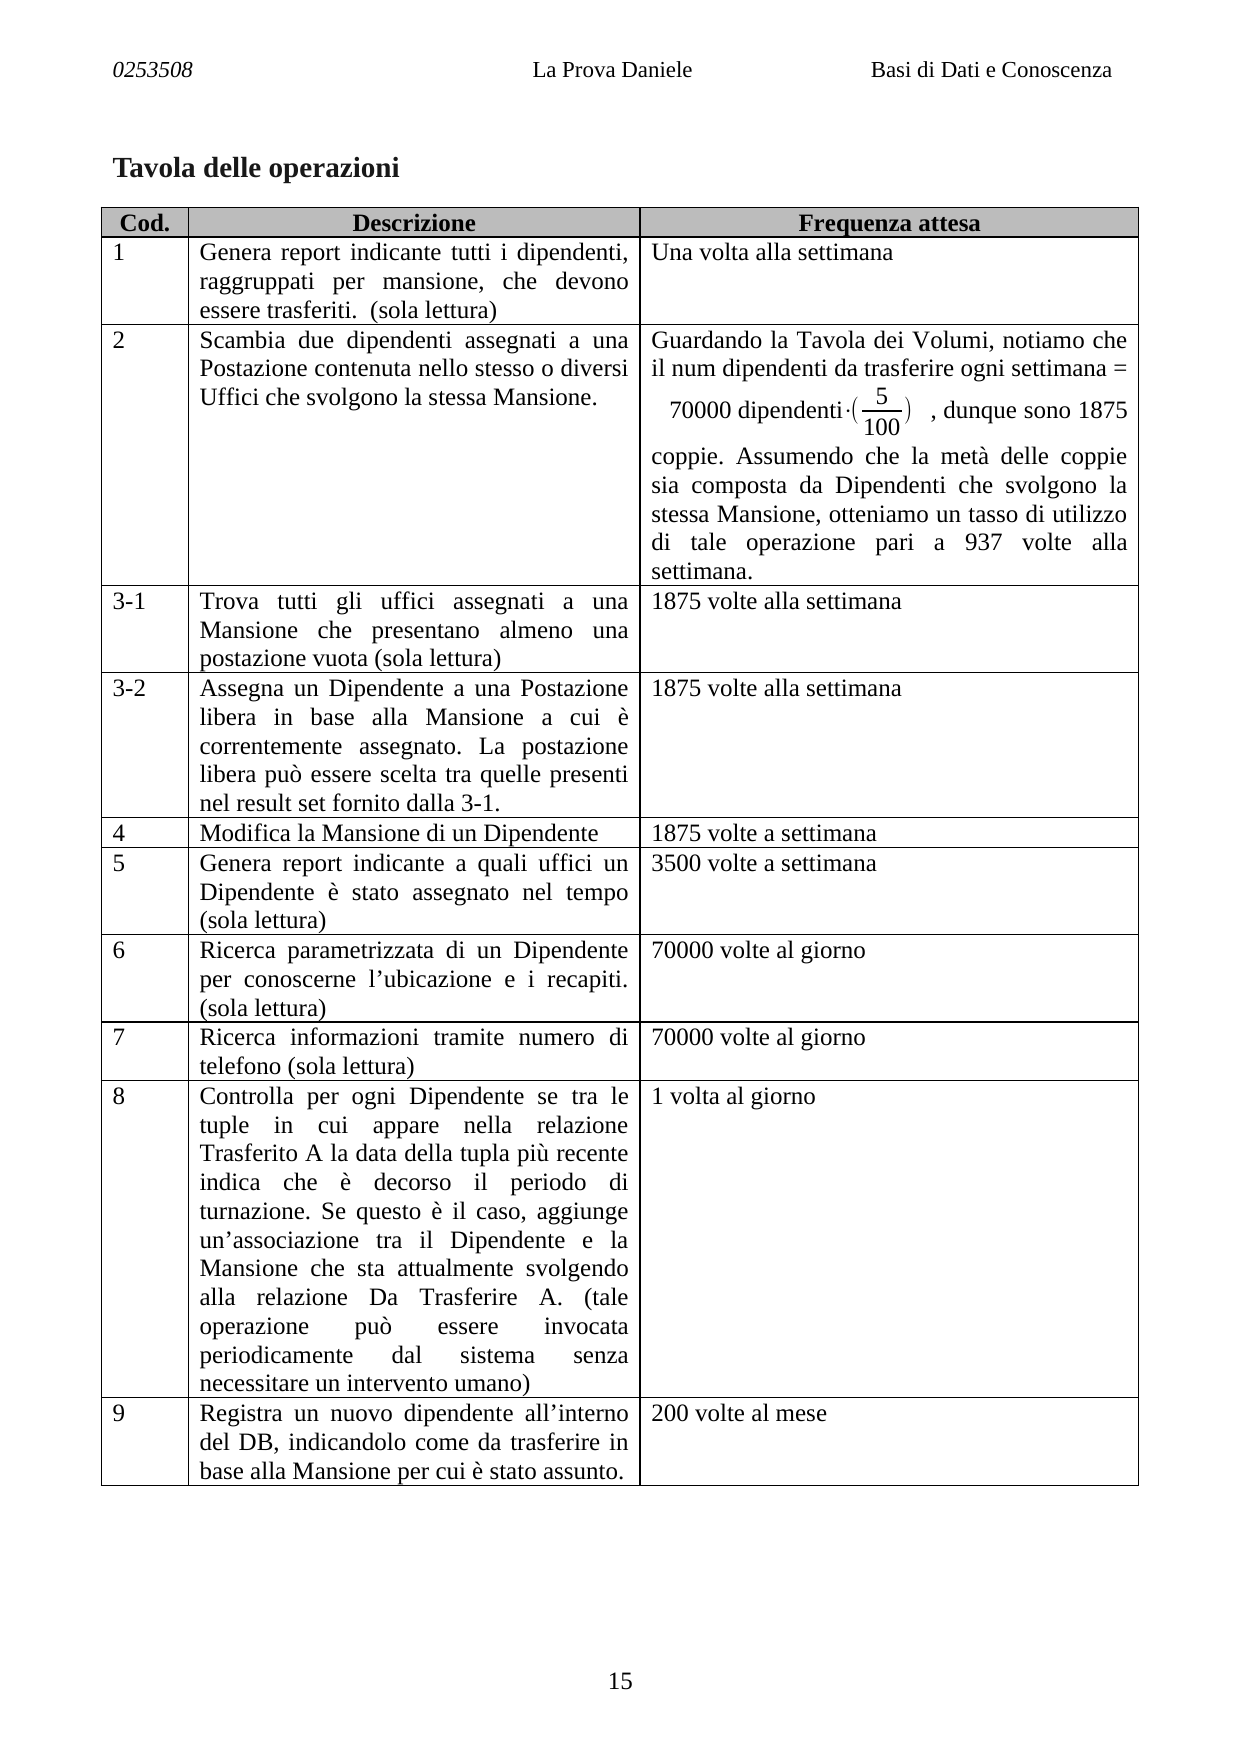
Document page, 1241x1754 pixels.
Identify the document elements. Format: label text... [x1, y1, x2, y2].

table_cell 3-1 [102, 586, 188, 672]
table_cell Genera report indicante a quali uffici un Dipendente è stato assegnato nel tempo (sola lettura) [189, 848, 639, 934]
table_cell Controlla per ogni Dipendente se tra le tuple in cui appare nella relazione Trasferito A la data della tupla più recente indica che è decorso il periodo di turnazione. Se questo è il caso, aggiunge un’associazione tra il Dipendente e la Mansione che sta attualmente svolgendo alla relazione Da Trasferire A. (tale operazione può essere invocata periodicamente dal sistema senza necessitare un intervento umano) [189, 1081, 639, 1397]
table_cell 3-2 [102, 673, 188, 817]
subtitle Tavola delle operazioni [112, 150, 1128, 183]
table_cell Ricerca parametrizzata di un Dipendente per conoscerne l’ubicazione e i recapiti. (sola lettura) [189, 935, 639, 1021]
table_cell 1875 volte alla settimana [641, 586, 1138, 672]
table_header Cod. [102, 208, 188, 236]
table_cell 8 [102, 1081, 188, 1397]
table_cell 70000 volte al giorno [641, 1023, 1138, 1080]
table_cell 2 [102, 325, 188, 585]
table_cell 7 [102, 1023, 188, 1080]
table_cell 3500 volte a settimana [641, 848, 1138, 934]
table_cell Una volta alla settimana [641, 238, 1138, 324]
table_header Frequenza attesa [641, 208, 1138, 236]
table_header Descrizione [189, 208, 639, 236]
table_cell 1 [102, 238, 188, 324]
table_cell 1875 volte alla settimana [641, 673, 1138, 817]
table_cell Ricerca informazioni tramite numero di telefono (sola lettura) [189, 1023, 639, 1080]
table_cell Genera report indicante tutti i dipendenti, raggruppati per mansione, che devono essere trasferiti. (sola lettura) [189, 238, 639, 324]
table_cell 9 [102, 1398, 188, 1484]
table_cell 70000 volte al giorno [641, 935, 1138, 1021]
table_cell Trova tutti gli uffici assegnati a una Mansione che presentano almeno una postazione vuota (sola lettura) [189, 586, 639, 672]
table_cell 6 [102, 935, 188, 1021]
table_cell 200 volte al mese [641, 1398, 1138, 1484]
table_cell Assegna un Dipendente a una Postazione libera in base alla Mansione a cui è correntemente assegnato. La postazione libera può essere scelta tra quelle presenti nel result set fornito dalla 3-1. [189, 673, 639, 817]
table_cell Scambia due dipendenti assegnati a una Postazione contenuta nello stesso o diversi Uffici che svolgono la stessa Mansione. [189, 325, 639, 585]
table_cell 5 [102, 848, 188, 934]
table_cell 4 [102, 818, 188, 847]
table_cell 1 volta al giorno [641, 1081, 1138, 1397]
table_cell Registra un nuovo dipendente all’interno del DB, indicandolo come da trasferire in base alla Mansione per cui è stato assunto. [189, 1398, 639, 1484]
table_cell Modifica la Mansione di un Dipendente [189, 818, 639, 847]
table_cell 1875 volte a settimana [641, 818, 1138, 847]
table_cell Guardando la Tavola dei Volumi, notiamo che il num dipendenti da trasferire ogni settimana =, dunque sono 1875 coppie. Assumendo che la metà delle coppie sia composta da Dipendenti che svolgono la stessa Mansione, otteniamo un tasso di utilizzo di tale operazione pari a 937 volte alla settimana. [641, 325, 1138, 585]
